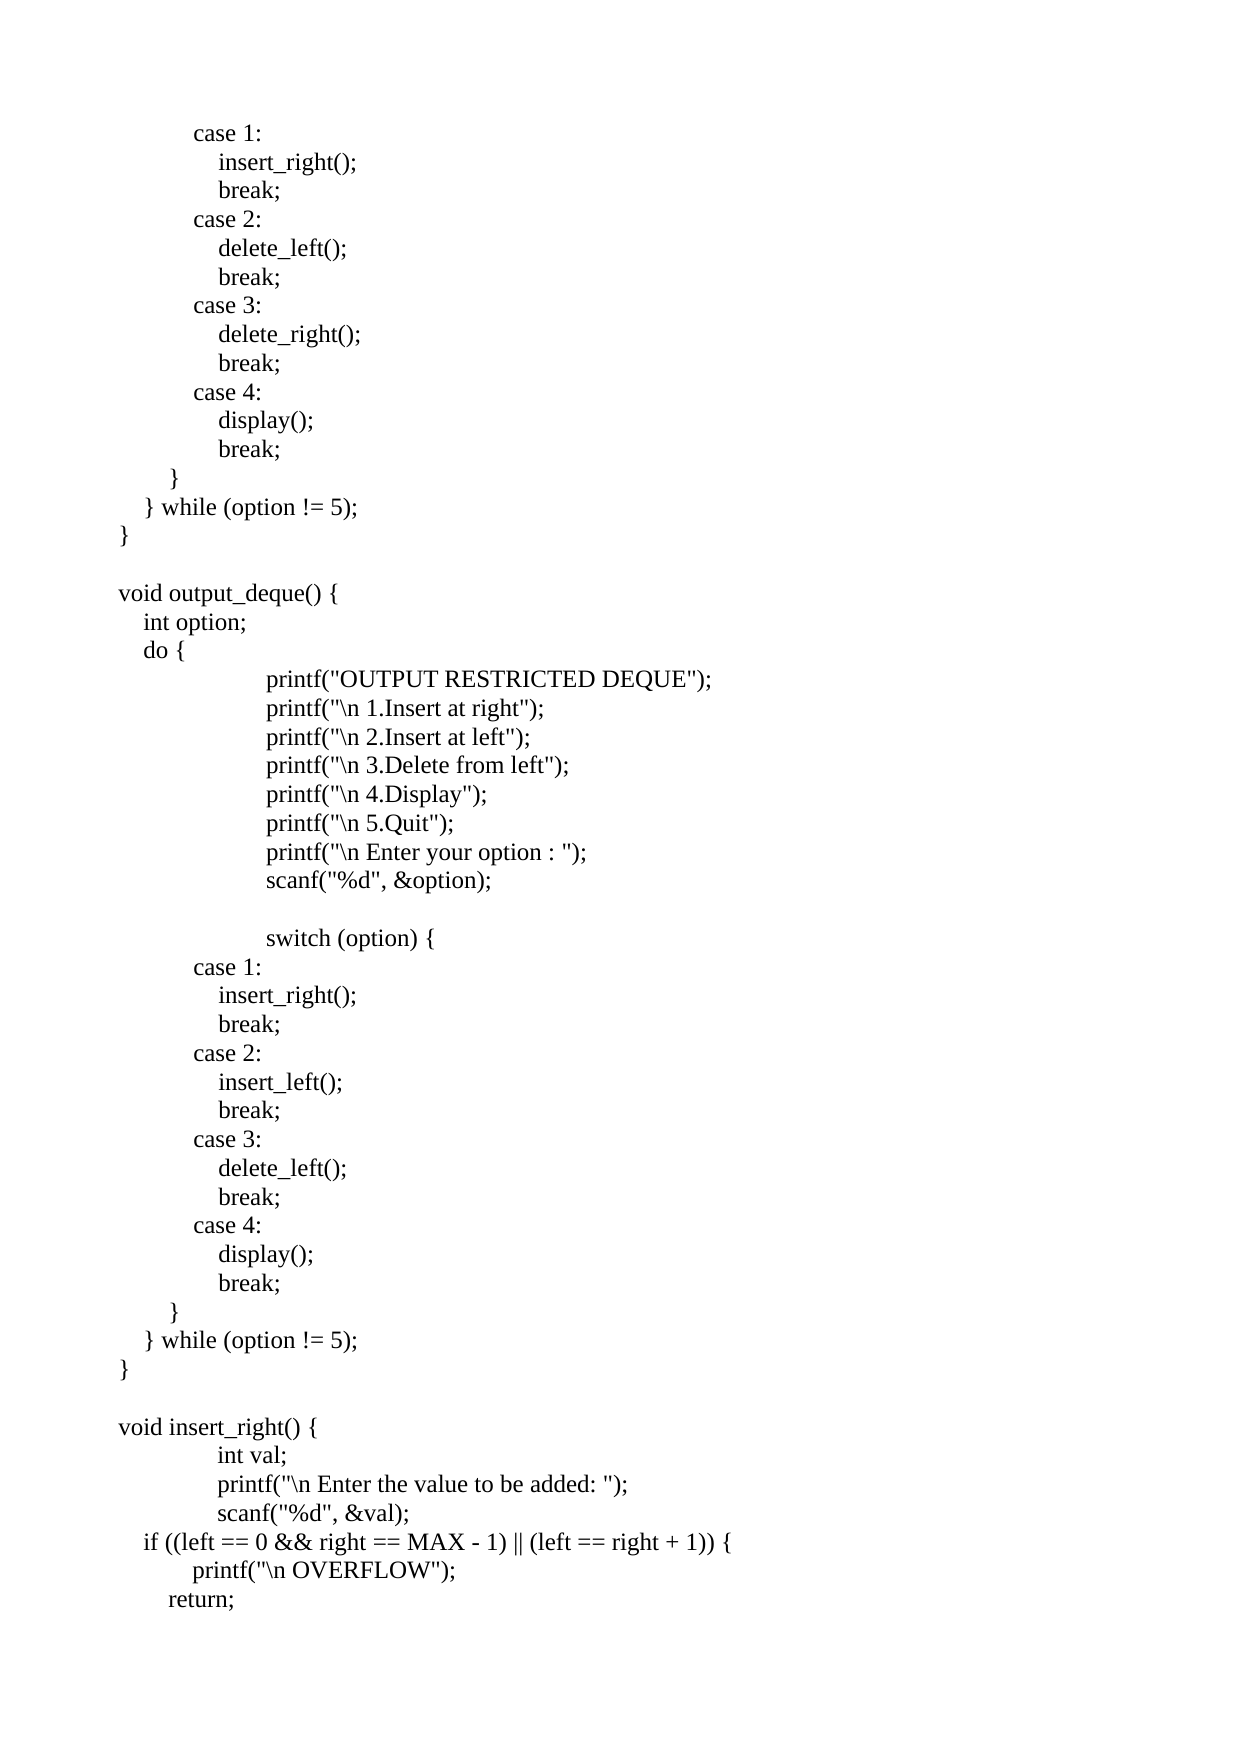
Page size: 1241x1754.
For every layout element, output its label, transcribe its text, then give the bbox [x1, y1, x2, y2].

text break; [118, 1096, 1122, 1124]
text printf("\n Enter your option : "); [118, 837, 1122, 866]
text void output_deque() { [118, 578, 1122, 607]
text printf("\n 1.Insert at right"); [118, 693, 1122, 722]
text case 3: [118, 291, 1122, 319]
text } [118, 463, 1122, 492]
text do { [118, 636, 1122, 664]
text printf("\n Enter the value to be added: "); [118, 1469, 1122, 1498]
text printf("\n 4.Display"); [118, 779, 1122, 808]
text break; [118, 1182, 1122, 1211]
text } while (option != 5); [118, 1326, 1122, 1354]
text case 3: [118, 1124, 1122, 1153]
text insert_left(); [118, 1067, 1122, 1096]
text break; [118, 1009, 1122, 1038]
text insert_right(); [118, 147, 1122, 176]
text } [118, 521, 1122, 549]
text break; [118, 348, 1122, 377]
text display(); [118, 1239, 1122, 1268]
text break; [118, 176, 1122, 204]
text } [118, 1354, 1122, 1383]
text break; [118, 262, 1122, 291]
text int val; [118, 1441, 1122, 1469]
text break; [118, 1268, 1122, 1297]
text case 2: [118, 1038, 1122, 1067]
text } while (option != 5); [118, 492, 1122, 521]
text case 1: [118, 118, 1122, 147]
text case 2: [118, 204, 1122, 233]
text break; [118, 434, 1122, 463]
text scanf("%d", &option); [118, 866, 1122, 894]
text } [118, 1297, 1122, 1326]
text delete_right(); [118, 319, 1122, 348]
text printf("\n 5.Quit"); [118, 808, 1122, 837]
text switch (option) { [118, 923, 1122, 952]
text printf("\n 3.Delete from left"); [118, 751, 1122, 779]
text if ((left == 0 && right == MAX - 1) || (left == right + 1)) { [118, 1527, 1122, 1556]
text printf("\n 2.Insert at left"); [118, 722, 1122, 751]
text printf("OUTPUT RESTRICTED DEQUE"); [118, 664, 1122, 693]
text delete_left(); [118, 1153, 1122, 1182]
text case 4: [118, 1211, 1122, 1239]
text scanf("%d", &val); [118, 1498, 1122, 1527]
text printf("\n OVERFLOW"); [118, 1556, 1122, 1584]
text insert_right(); [118, 981, 1122, 1009]
text int option; [118, 607, 1122, 636]
text case 4: [118, 377, 1122, 406]
text display(); [118, 406, 1122, 434]
text void insert_right() { [118, 1412, 1122, 1441]
text case 1: [118, 952, 1122, 981]
text delete_left(); [118, 233, 1122, 262]
text return; [118, 1584, 1122, 1613]
